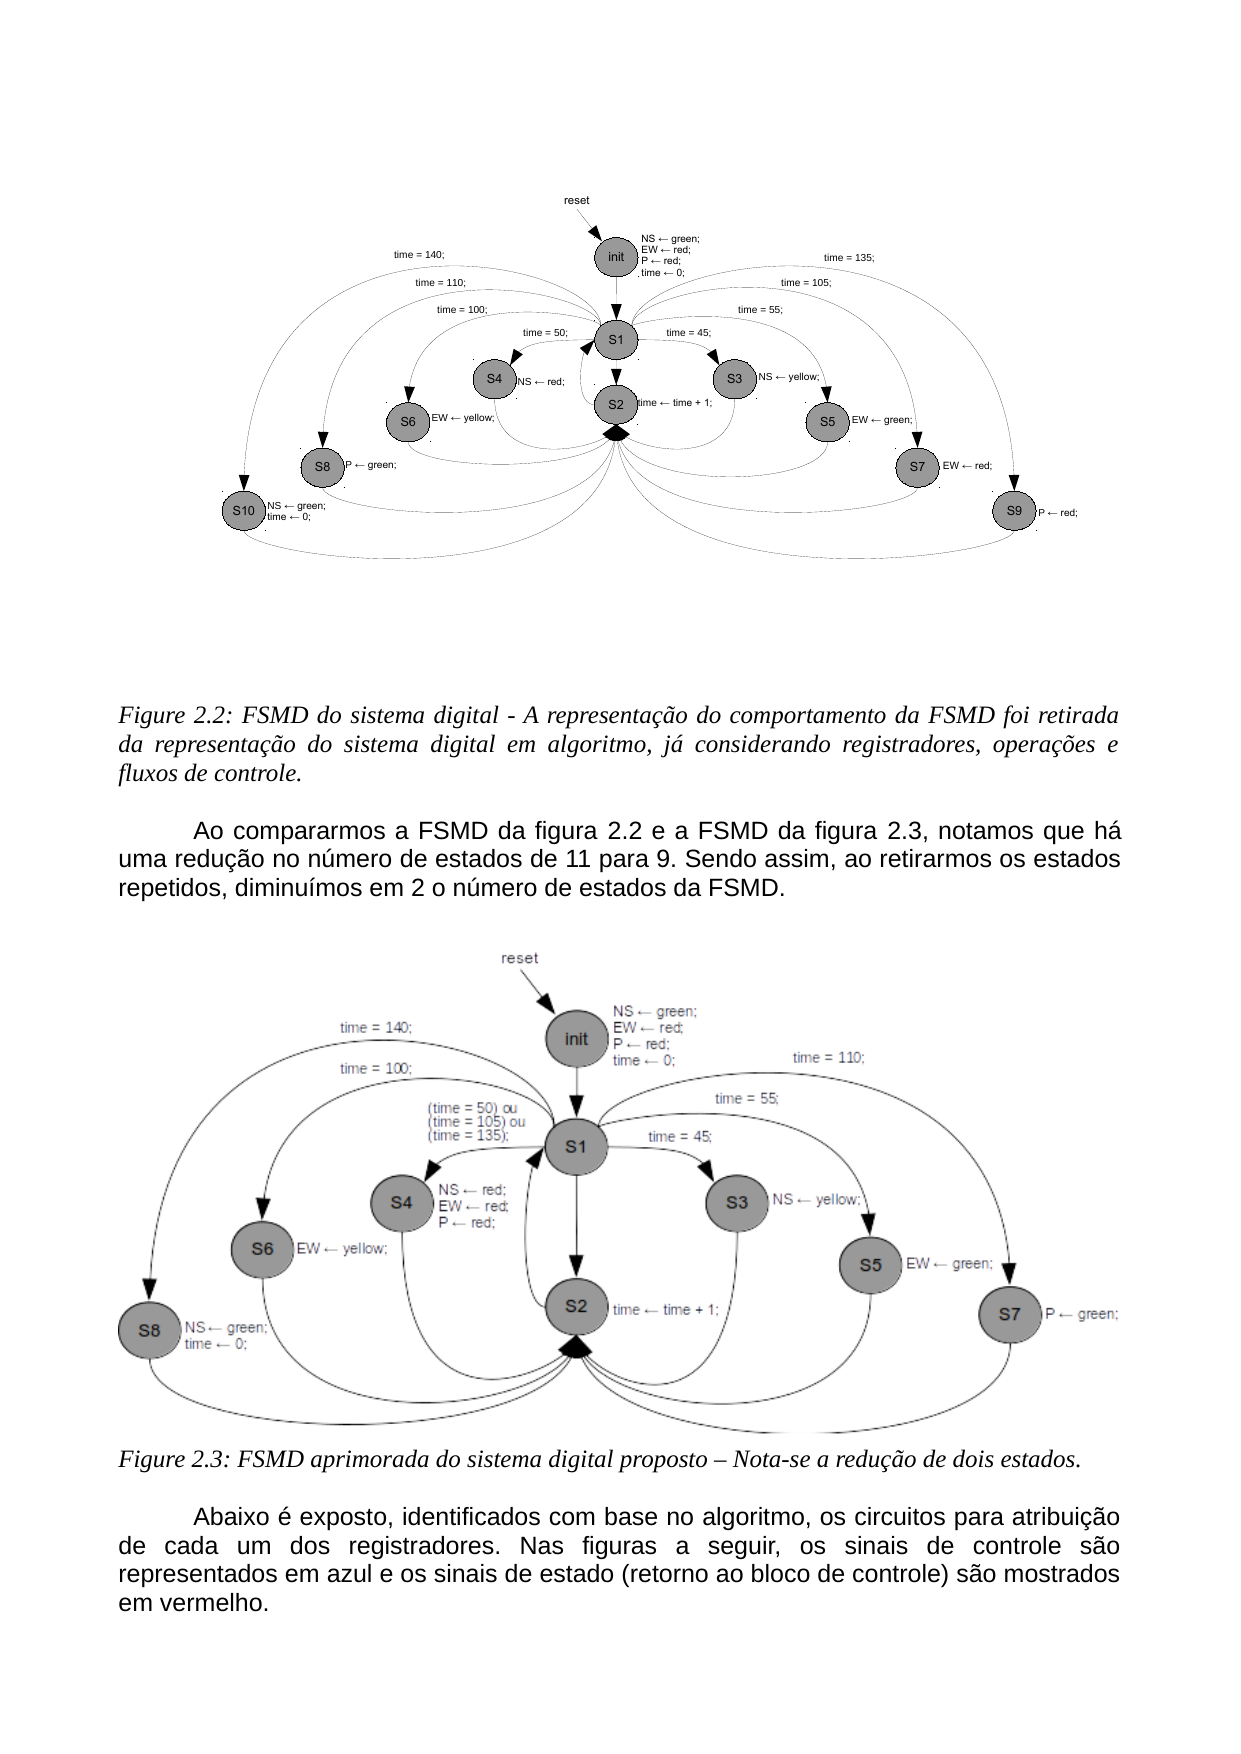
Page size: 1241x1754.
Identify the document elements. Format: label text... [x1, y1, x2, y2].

text Abaixo é exposto, identificados com base no algoritmo, os circuitos para atribuição de cada um dos registradores. Nas figuras a seguir, os sinais de controle são representados em azul e os sinais de estado (retorno ao bloco de controle) são mostrados em vermelho. [118, 1502, 1122, 1617]
text Figure 2.3: FSMD aprimorada do sistema digital proposto – Nota-se a redução de dois estados. [118, 1439, 1122, 1473]
text Figure 2.2: FSMD do sistema digital - A representação do comportamento da FSMD foi retirada da representação do sistema digital em algoritmo, já considerando registradores, operações e fluxos de controle. [118, 695, 1122, 787]
text Ao compararmos a FSMD da figura 2.2 e a FSMD da figura 2.3, notamos que há uma redução no número de estados de 11 para 9. Sendo assim, ao retirarmos os estados repetidos, diminuímos em 2 o número de estados da FSMD. [118, 816, 1122, 902]
